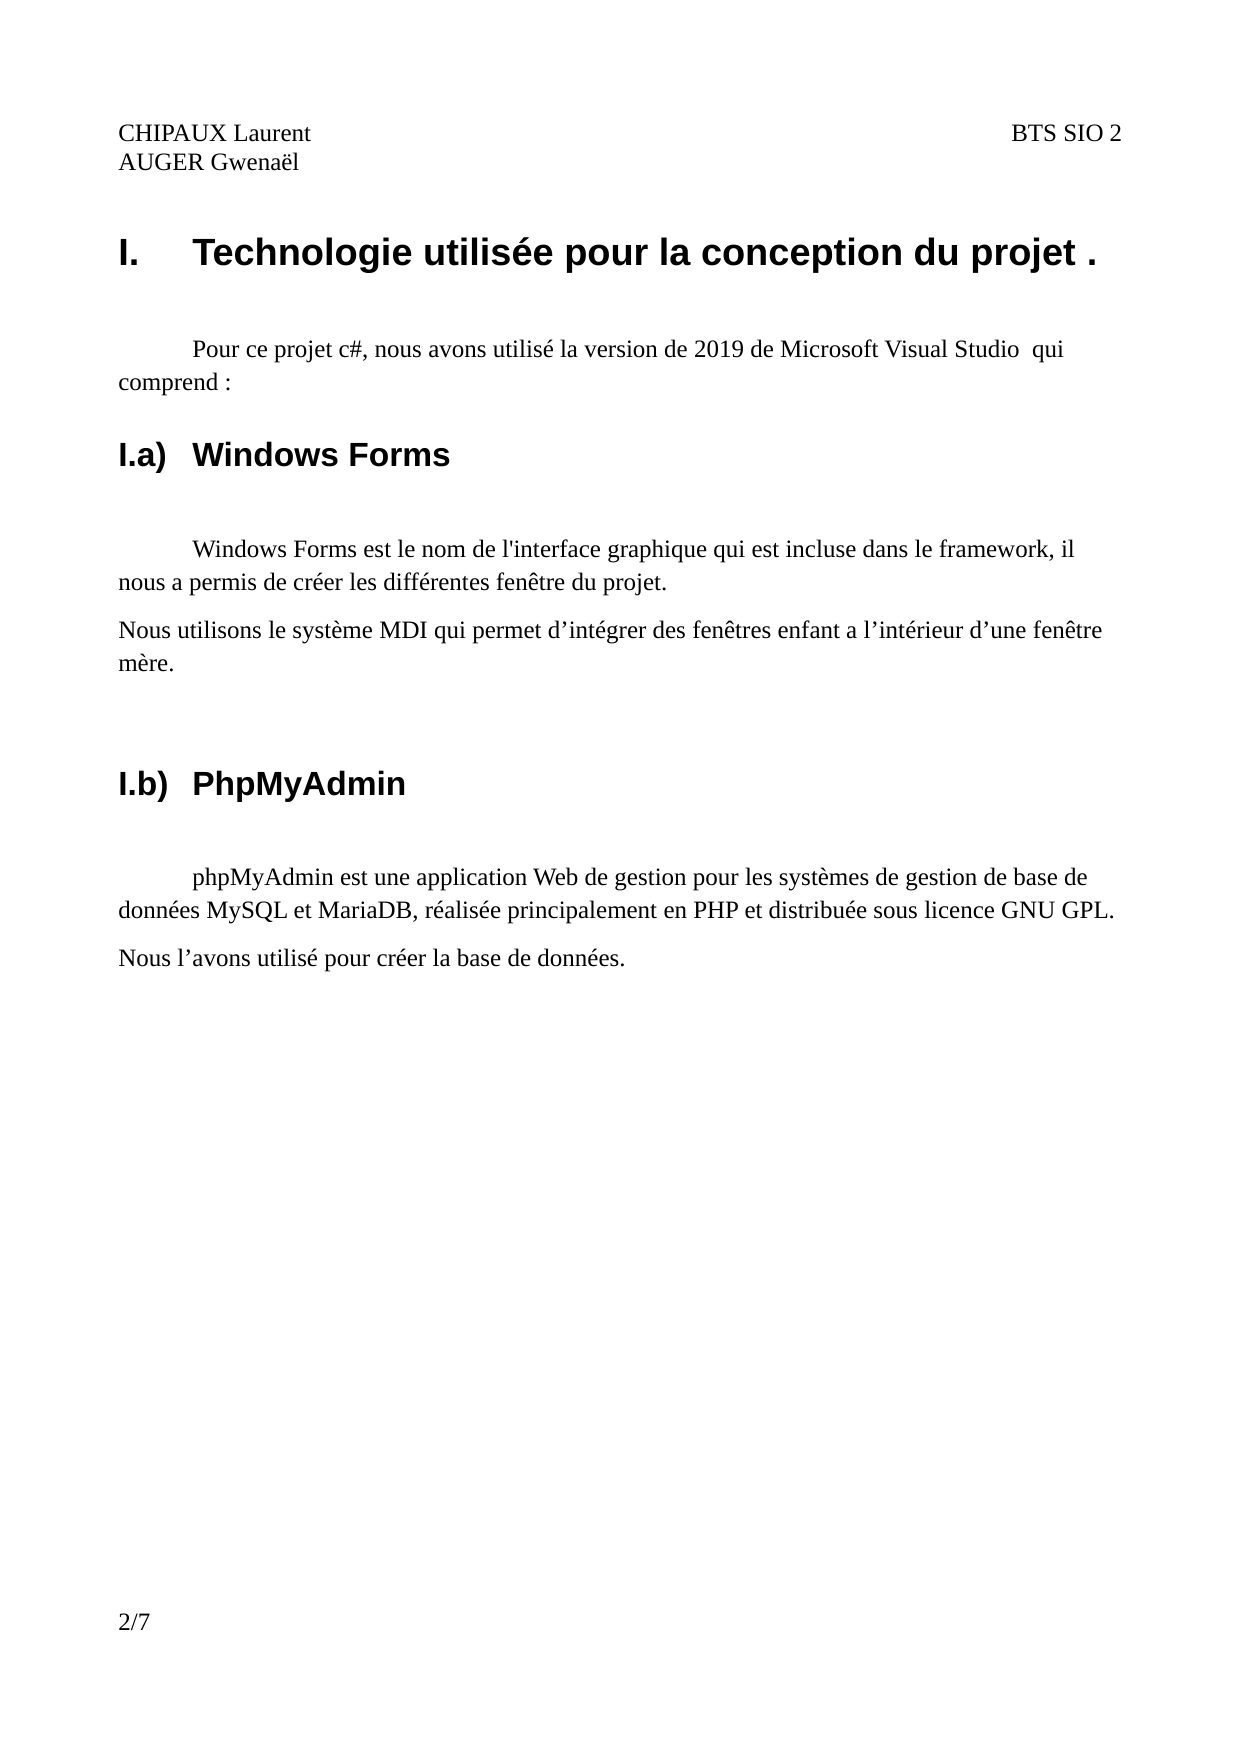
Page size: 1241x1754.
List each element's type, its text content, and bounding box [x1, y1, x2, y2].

subtitle PhpMyAdmin [118, 764, 1122, 802]
text Pour ce projet c#, nous avons utilisé la version de 2019 de Microsoft Visual Studio qui comprend : [118, 334, 1122, 396]
text Windows Forms est le nom de l'interface graphique qui est incluse dans le framework, il nous a permis de créer les différentes fenêtre du projet. [118, 534, 1122, 596]
text Nous utilisons le système MDI qui permet d’intégrer des fenêtres enfant a l’intérieur d’une fenêtre mère. [118, 615, 1122, 676]
text Nous l’avons utilisé pour créer la base de données. [118, 943, 1122, 972]
text phpMyAdmin est une application Web de gestion pour les systèmes de gestion de base de données MySQL et MariaDB, réalisée principalement en PHP et distribuée sous licence GNU GPL. [118, 862, 1122, 924]
subtitle Windows Forms [118, 435, 1122, 474]
subtitle Technologie utilisée pour la conception du projet . [118, 230, 1122, 274]
